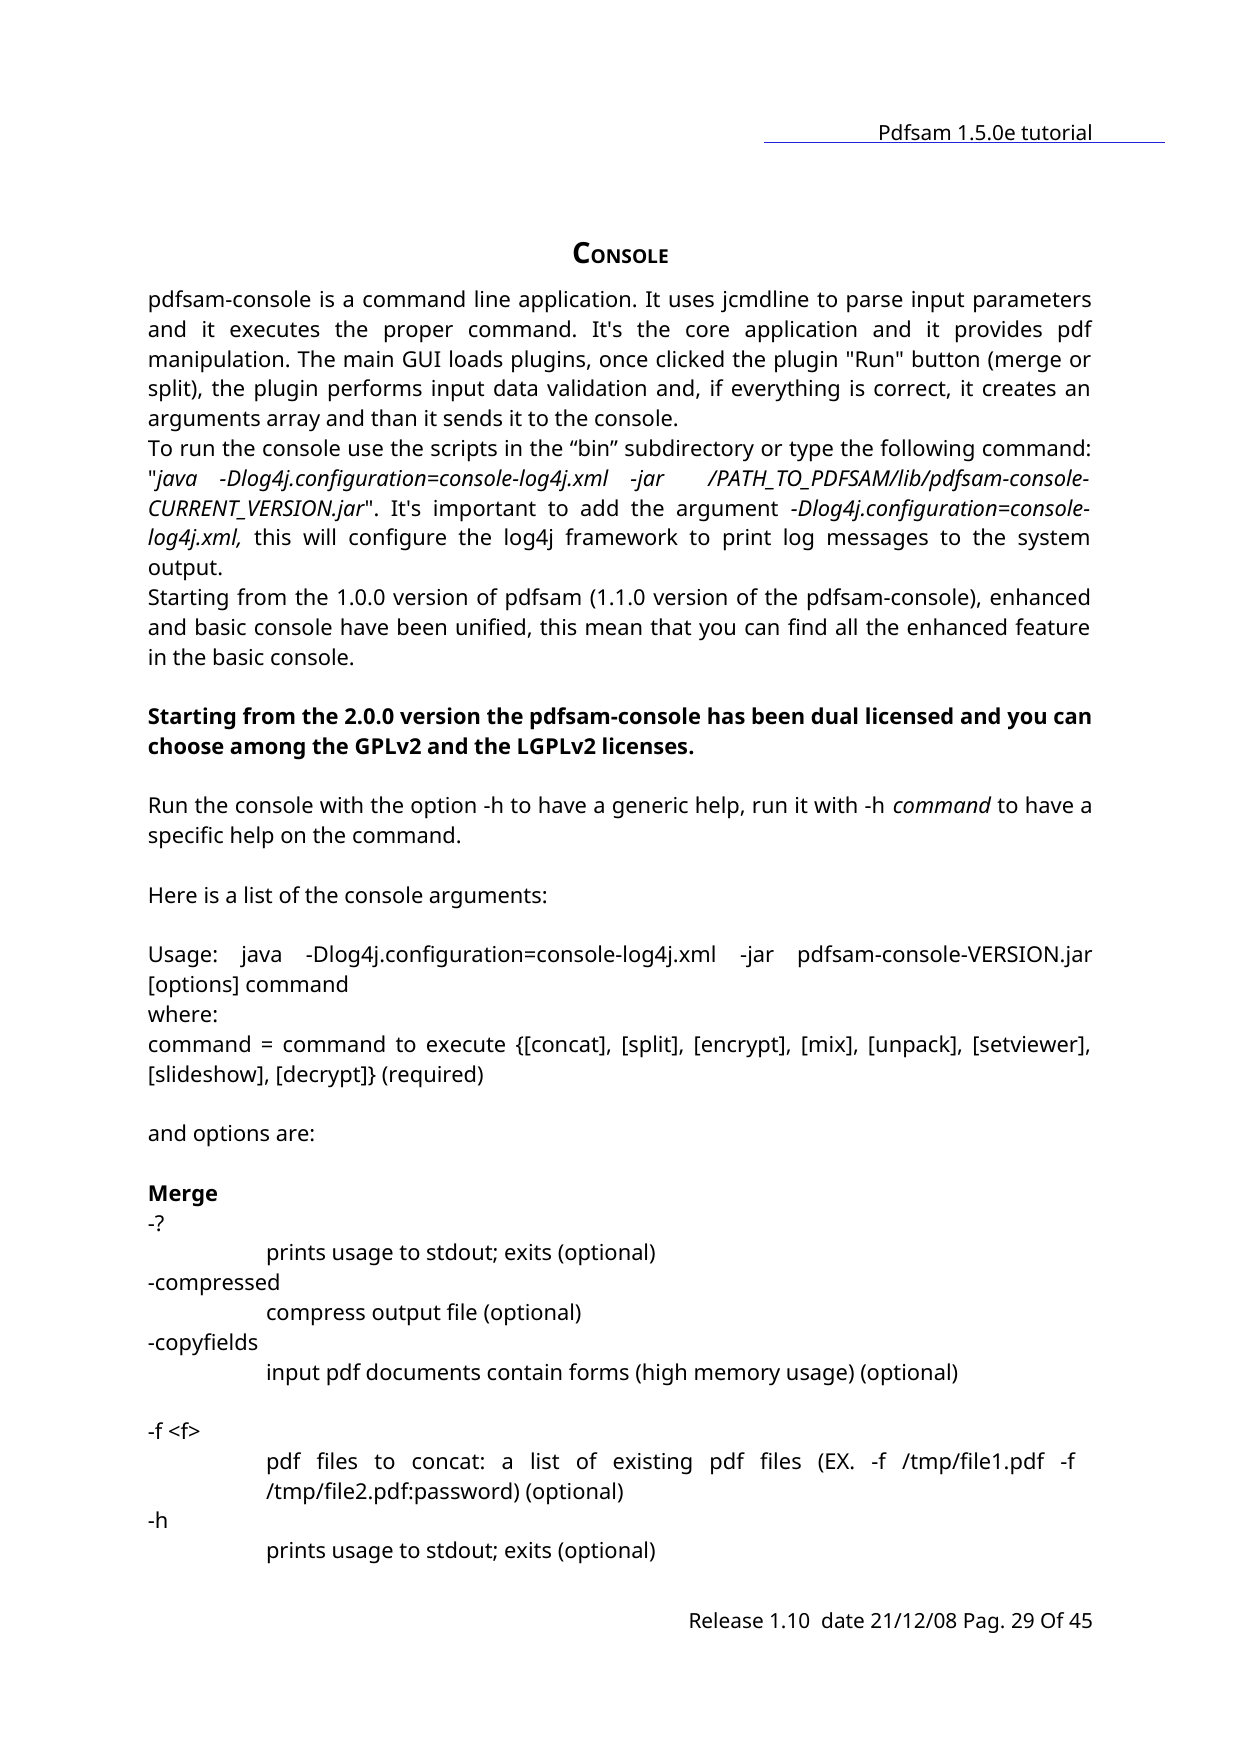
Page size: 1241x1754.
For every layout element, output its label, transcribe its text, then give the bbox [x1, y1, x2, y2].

text Starting from the 1.0.0 version of pdfsam (1.1.0 version of the pdfsam-console), enhanced and basic console have been unified, this mean that you can find all the enhanced feature in the basic console. [148, 582, 1093, 671]
text Usage: java -Dlog4j.configuration=console-log4j.xml -jar pdfsam-console-VERSION.jar [options] command [148, 939, 1093, 999]
text Starting from the 2.0.0 version the pdfsam-console has been dual licensed and you can choose among the GPLv2 and the LGPLv2 licenses. [148, 701, 1093, 761]
text and options are: [148, 1118, 1093, 1148]
text Run the console with the option -h to have a generic help, run it with -h command to have a specific help on the command. [148, 791, 1093, 850]
text input pdf documents contain forms (high memory usage) (optional) [148, 1357, 1093, 1386]
text -h [148, 1506, 1093, 1535]
text Here is a list of the console arguments: [148, 880, 1093, 910]
text Merge [148, 1178, 1093, 1208]
text prints usage to stdout; exits (optional) [148, 1237, 1093, 1267]
text where: [148, 999, 1093, 1029]
text pdf files to concat: a list of existing pdf files (EX. -f /tmp/file1.pdf -f /tmp/file2.pdf:password) (optional) [148, 1446, 1093, 1506]
text -copyfields [148, 1327, 1093, 1357]
text Console [148, 232, 1093, 272]
text command = command to execute {[concat], [split], [encrypt], [mix], [unpack], [setviewer], [slideshow], [decrypt]} (required) [148, 1029, 1093, 1088]
text prints usage to stdout; exits (optional) [148, 1535, 1093, 1565]
text To run the console use the scripts in the “bin” subdirectory or type the following command: "java -Dlog4j.configuration=console-log4j.xml -jar /PATH_TO_PDFSAM/lib/pdfsam-console-CURRENT_VERSION.jar". It's important to add the argument -Dlog4j.configuration=console-log4j.xml, this will configure the log4j framework to print log messages to the system output. [148, 433, 1093, 582]
text -compressed [148, 1267, 1093, 1297]
text pdfsam-console is a command line application. It uses jcmdline to parse input parameters and it executes the proper command. It's the core application and it provides pdf manipulation. The main GUI loads plugins, once clicked the plugin "Run" button (merge or split), the plugin performs input data validation and, if everything is correct, it creates an arguments array and than it sends it to the console. [148, 284, 1093, 433]
text compress output file (optional) [148, 1297, 1093, 1327]
text -? [148, 1208, 1093, 1237]
text -f <f> [148, 1416, 1093, 1446]
